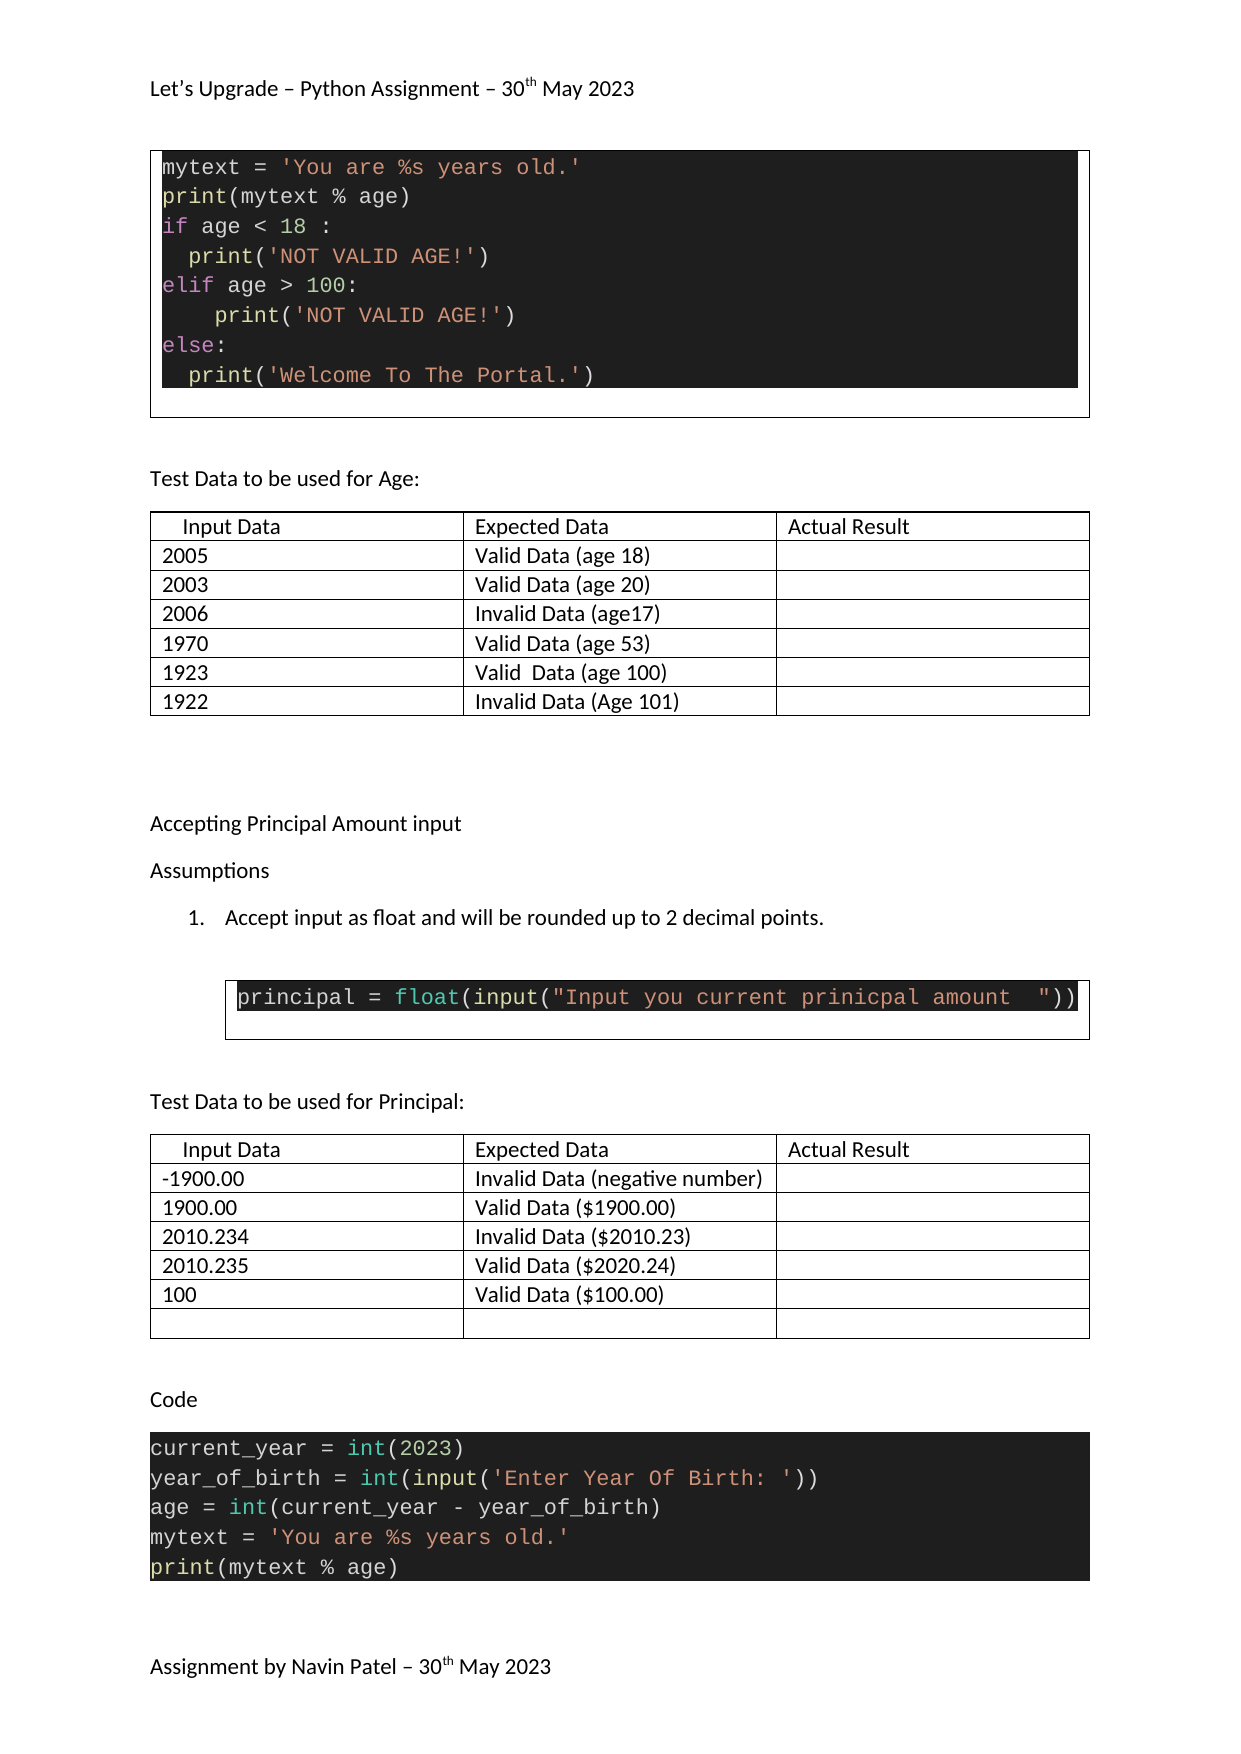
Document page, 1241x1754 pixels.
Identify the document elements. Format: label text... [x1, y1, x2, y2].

table_cell 2010.235 [151, 1251, 463, 1279]
table_cell Valid Data (age 100) [464, 658, 776, 686]
text year_of_birth = int(input('Enter Year Of Birth: ')) [150, 1462, 1090, 1492]
text mytext = 'You are %s years old.' [150, 1521, 1090, 1551]
table_header current_year = int(2023) year_of_birth = int(input('Enter Year Of Birth: ')) age = int(current_year - year_of_birth) mytext = 'You are %s years old.' print(mytext % age) if age < 18 : print('NOT VALID AGE!') elif age > 100: print('NOT VALID AGE!') else: print('Welcome To The Portal.') [151, 151, 1089, 417]
table_cell Invalid Data ($2010.23) [464, 1222, 776, 1250]
text Accepting Principal Amount input [150, 809, 1090, 838]
table_cell [777, 1309, 1089, 1337]
table_cell Invalid Data (age17) [464, 600, 776, 628]
table_cell 1970 [151, 629, 463, 657]
table_cell [777, 1280, 1089, 1308]
table_cell [777, 600, 1089, 628]
table_cell [464, 1309, 776, 1337]
table_cell 100 [151, 1280, 463, 1308]
table_cell Valid Data (age 18) [464, 541, 776, 569]
table_cell Valid Data ($100.00) [464, 1280, 776, 1308]
table_cell -1900.00 [151, 1164, 463, 1192]
table_cell 2003 [151, 571, 463, 598]
list Accept input as float and will be rounded up to 2 decimal points. [187, 903, 1090, 931]
table_header Expected Data [464, 513, 776, 540]
table_cell Valid Data ($2020.24) [464, 1251, 776, 1279]
table_cell 2005 [151, 541, 463, 569]
table_cell [777, 1222, 1089, 1250]
table_header Actual Result [777, 513, 1089, 540]
table_cell 1900.00 [151, 1193, 463, 1221]
text Assumptions [150, 856, 1090, 884]
text print(mytext % age) [150, 1551, 1090, 1581]
table_cell Valid Data ($1900.00) [464, 1193, 776, 1221]
table_cell [777, 629, 1089, 657]
table_cell 1922 [151, 687, 463, 715]
table_cell Invalid Data (Age 101) [464, 687, 776, 715]
table_cell [777, 571, 1089, 598]
table_cell [151, 1309, 463, 1337]
table_cell [777, 1164, 1089, 1192]
table_cell Valid Data (age 20) [464, 571, 776, 598]
table_header Expected Data [464, 1135, 776, 1163]
table_cell [777, 687, 1089, 715]
table_cell [777, 658, 1089, 686]
text current_year = int(2023) [150, 1432, 1090, 1462]
table_cell Invalid Data (negative number) [464, 1164, 776, 1192]
text Test Data to be used for Principal: [150, 1087, 1090, 1115]
text Code [150, 1385, 1090, 1413]
table_header Actual Result [777, 1135, 1089, 1163]
table_cell [777, 1193, 1089, 1221]
table_header Input Data [151, 513, 463, 540]
text age = int(current_year - year_of_birth) [150, 1492, 1090, 1521]
table_cell [777, 541, 1089, 569]
table_header Input Data [151, 1135, 463, 1163]
table_header principal = float(input("Input you current prinicpal amount ")) [226, 981, 1089, 1039]
table_cell 2006 [151, 600, 463, 628]
table_cell Valid Data (age 53) [464, 629, 776, 657]
text Test Data to be used for Age: [150, 464, 1090, 492]
table_cell 2010.234 [151, 1222, 463, 1250]
table_cell 1923 [151, 658, 463, 686]
table_cell [777, 1251, 1089, 1279]
